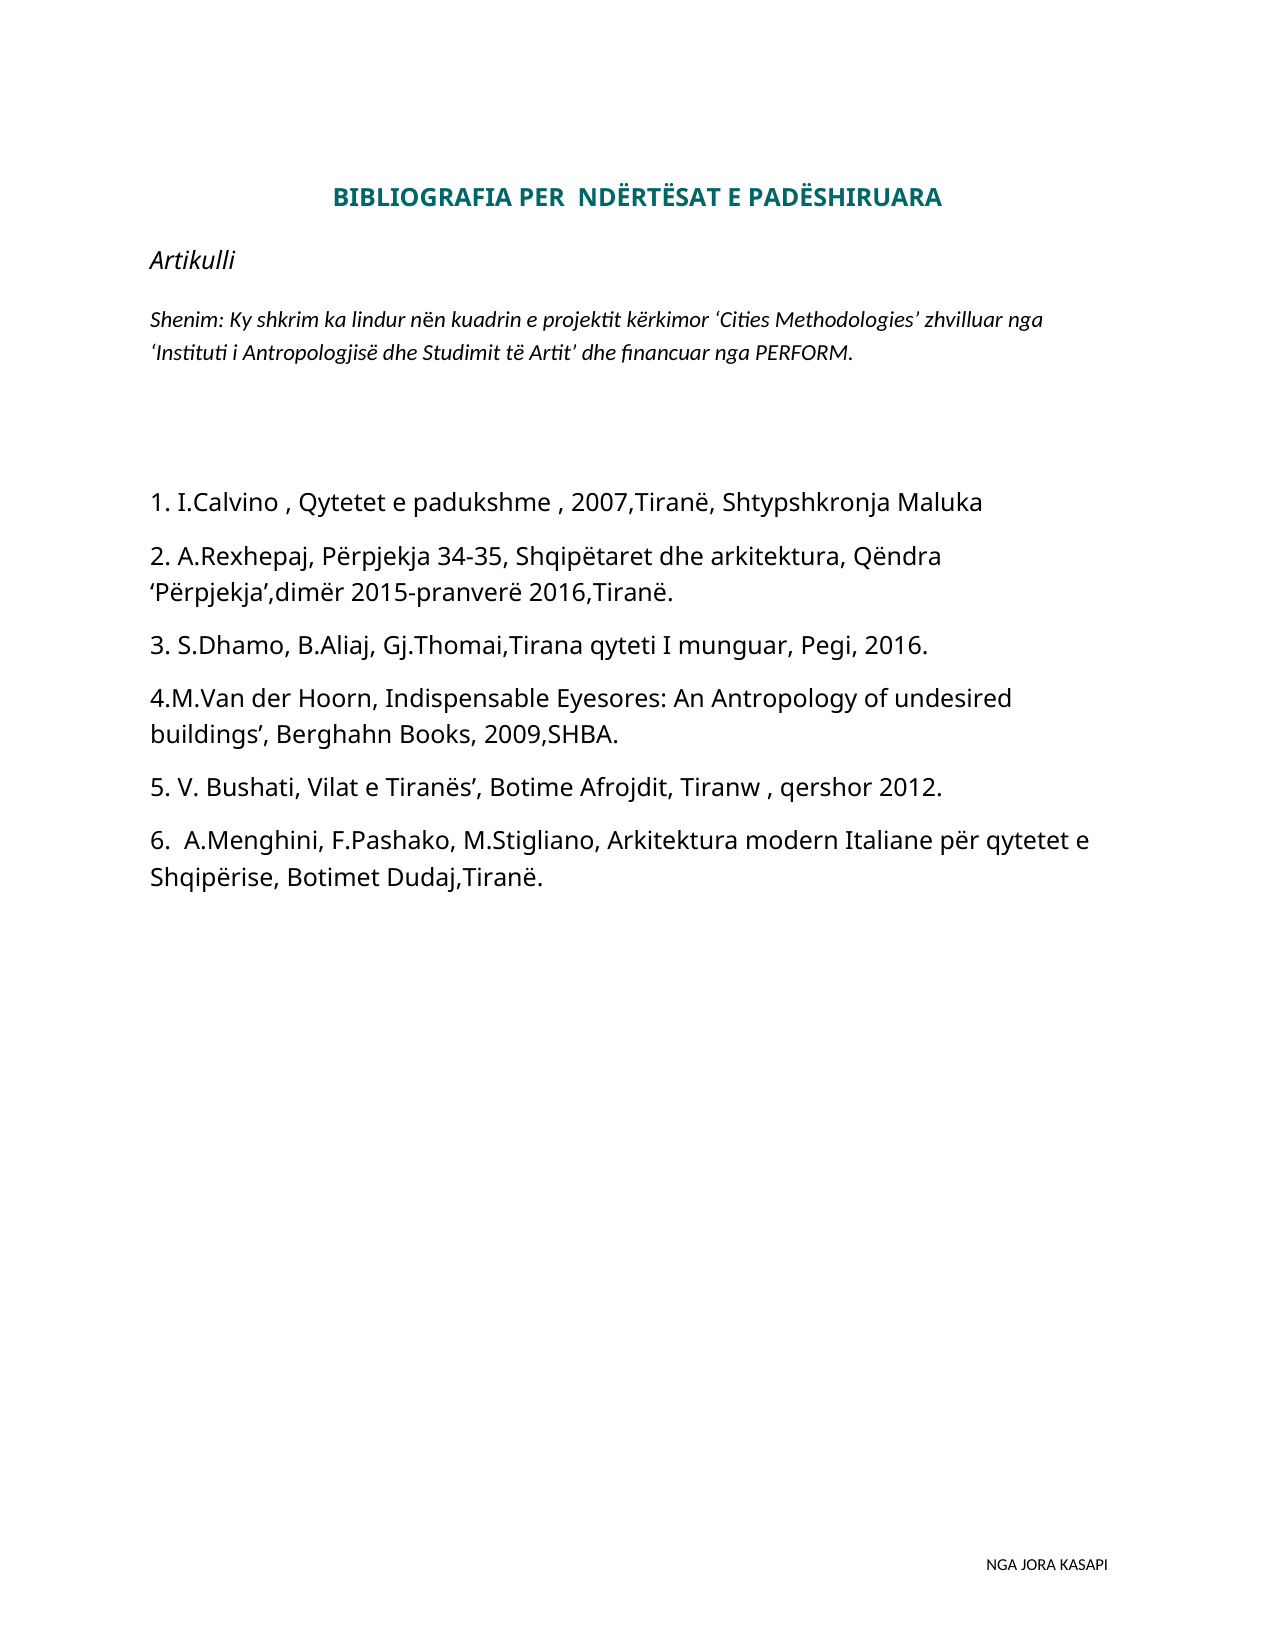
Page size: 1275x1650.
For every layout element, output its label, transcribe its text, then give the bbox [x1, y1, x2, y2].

text Artikulli [150, 242, 1125, 276]
text 3. S.Dhamo, B.Aliaj, Gj.Thomai,Tirana qyteti I munguar, Pegi, 2016. [150, 627, 1125, 662]
text Shenim: Ky shkrim ka lindur nën kuadrin e projektit kërkimor ‘Cities Methodologies’ zhvilluar nga ‘Instituti i Antropologjisë dhe Studimit të Artit’ dhe financuar nga PERFORM. [150, 306, 1125, 366]
text 1. I.Calvino , Qytetet e padukshme , 2007,Tiranë, Shtypshkronja Maluka [150, 485, 1125, 519]
text 4.M.Van der Hoorn, Indispensable Eyesores: An Antropology of undesired buildings’, Berghahn Books, 2009,SHBA. [150, 681, 1125, 751]
text 2. A.Rexhepaj, Përpjekja 34-35, Shqipëtaret dhe arkitektura, Qëndra ‘Përpjekja’,dimër 2015-pranverë 2016,Tiranë. [150, 538, 1125, 608]
text BIBLIOGRAFIA PER NDËRTËSAT E PADËSHIRUARA [150, 179, 1125, 213]
text 5. V. Bushati, Vilat e Tiranës’, Botime Afrojdit, Tiranw , qershor 2012. [150, 770, 1125, 804]
text 6. A.Menghini, F.Pashako, M.Stigliano, Arkitektura modern Italiane për qytetet e Shqipërise, Botimet Dudaj,Tiranë. [150, 823, 1125, 893]
